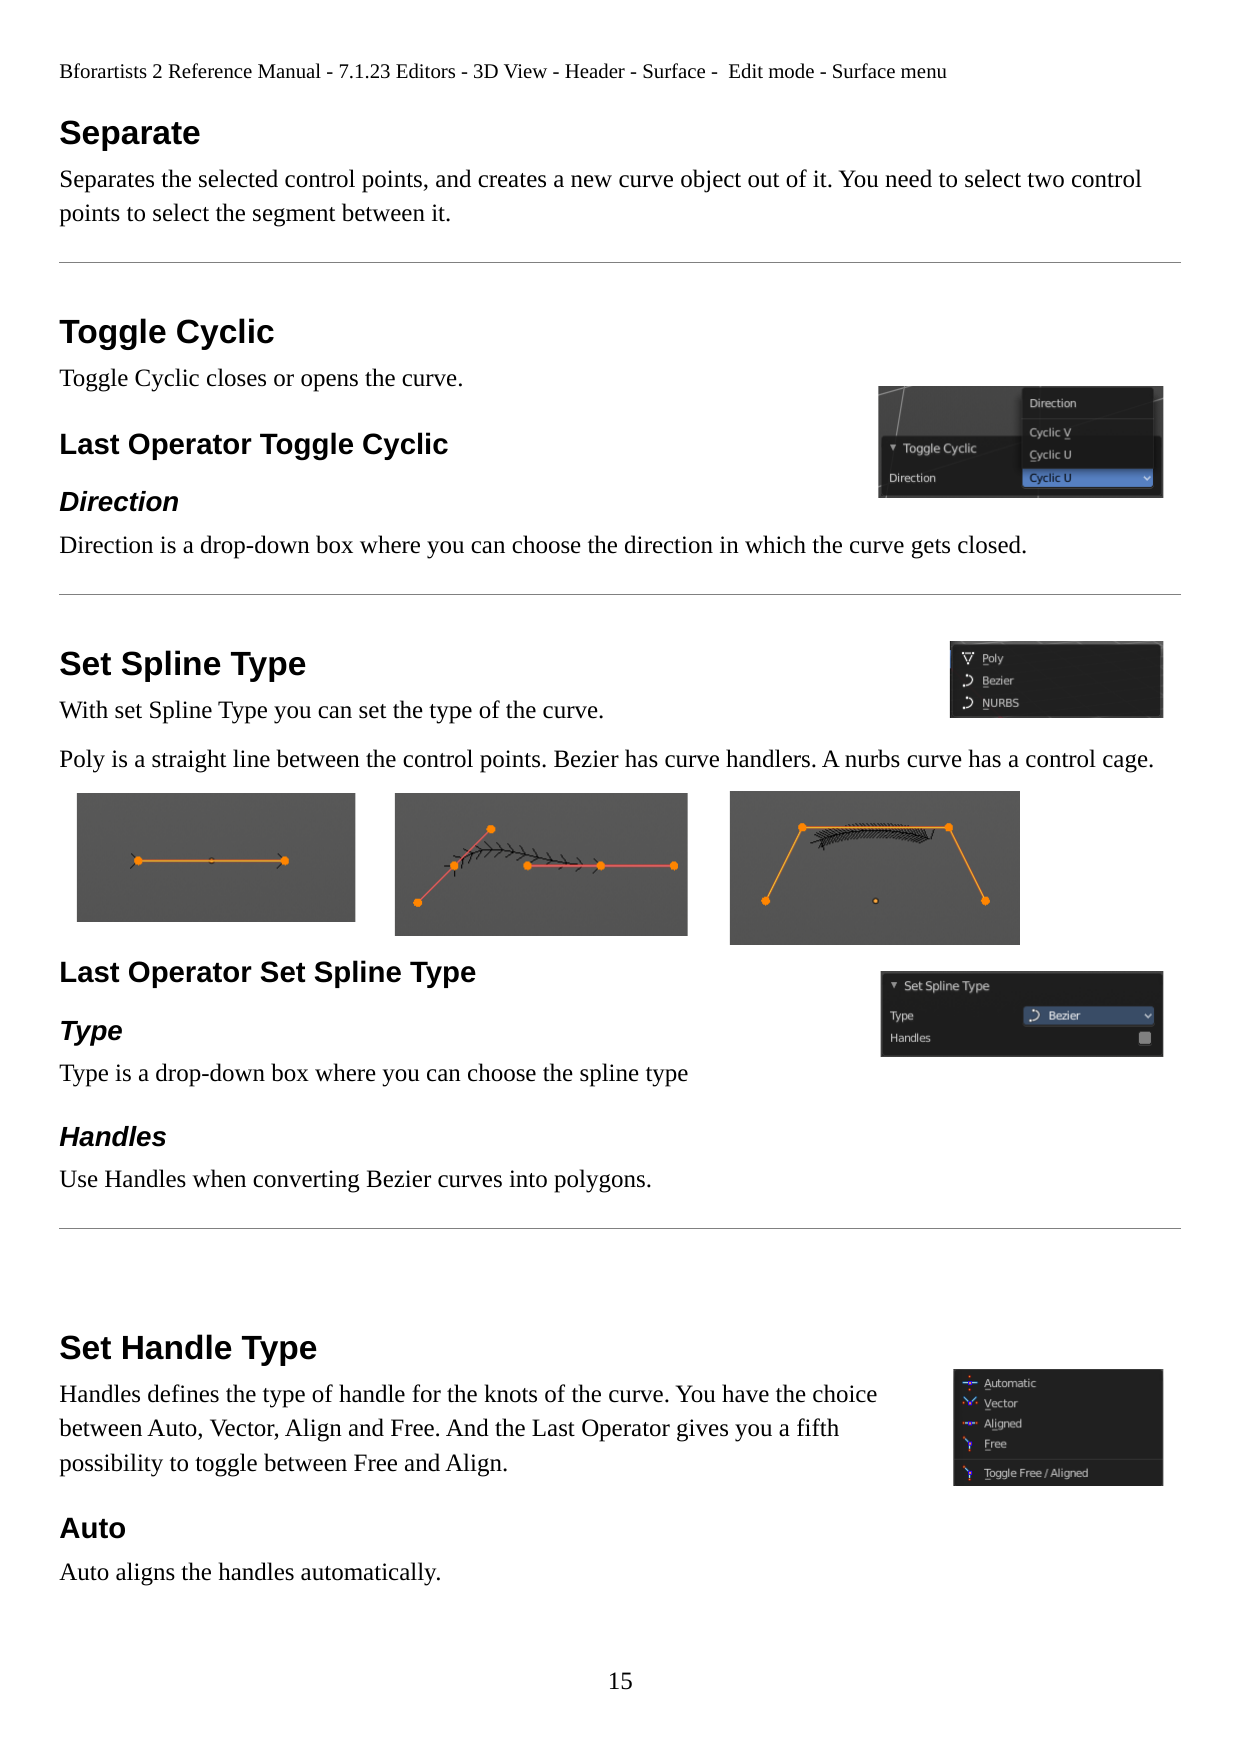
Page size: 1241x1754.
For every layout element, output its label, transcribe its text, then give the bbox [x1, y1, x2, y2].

text Type is a drop-down box where you can choose the spline type [59, 1058, 1181, 1087]
picture [729, 791, 1020, 945]
subtitle Toggle Cyclic [59, 312, 1181, 351]
subtitle Set Handle Type [59, 1327, 1181, 1366]
text Auto aligns the handles automatically. [59, 1557, 1181, 1586]
subtitle [1164, 427, 1181, 461]
subtitle Auto [59, 1511, 1181, 1545]
subtitle [1164, 644, 1181, 683]
subtitle Separate [59, 113, 1181, 151]
subtitle Direction [59, 486, 1181, 518]
picture [949, 641, 1164, 718]
picture [953, 1369, 1164, 1486]
subtitle Type [59, 1014, 880, 1046]
subtitle Last Operator Toggle Cyclic [59, 427, 878, 461]
text Use Handles when converting Bezier curves into polygons. [59, 1164, 1181, 1193]
picture [394, 793, 688, 936]
subtitle Set Spline Type [59, 644, 949, 683]
subtitle Handles [59, 1120, 1181, 1152]
text Direction is a drop-down box where you can choose the direction in which the curve gets closed. [59, 530, 1181, 559]
text Poly is a straight line between the control points. Bezier has curve handlers. A nurbs curve has a control cage. [59, 744, 1181, 773]
picture [878, 386, 1164, 498]
text With set Spline Type you can set the type of the curve. [59, 695, 1181, 724]
subtitle [1164, 1014, 1181, 1046]
text Toggle Cyclic closes or opens the curve. [59, 363, 1181, 392]
picture [880, 971, 1164, 1057]
text Separates the selected control points, and creates a new curve object out of it. You need to select two control points to select the segment between it. [59, 164, 1181, 227]
subtitle Last Operator Set Spline Type [59, 955, 1181, 989]
text Handles defines the type of handle for the knots of the curve. You have the choice between Auto, Vector, Align and Free. And the Last Operator gives you a fifth possibility to toggle between Free and Align. [59, 1379, 953, 1476]
picture [76, 793, 356, 922]
